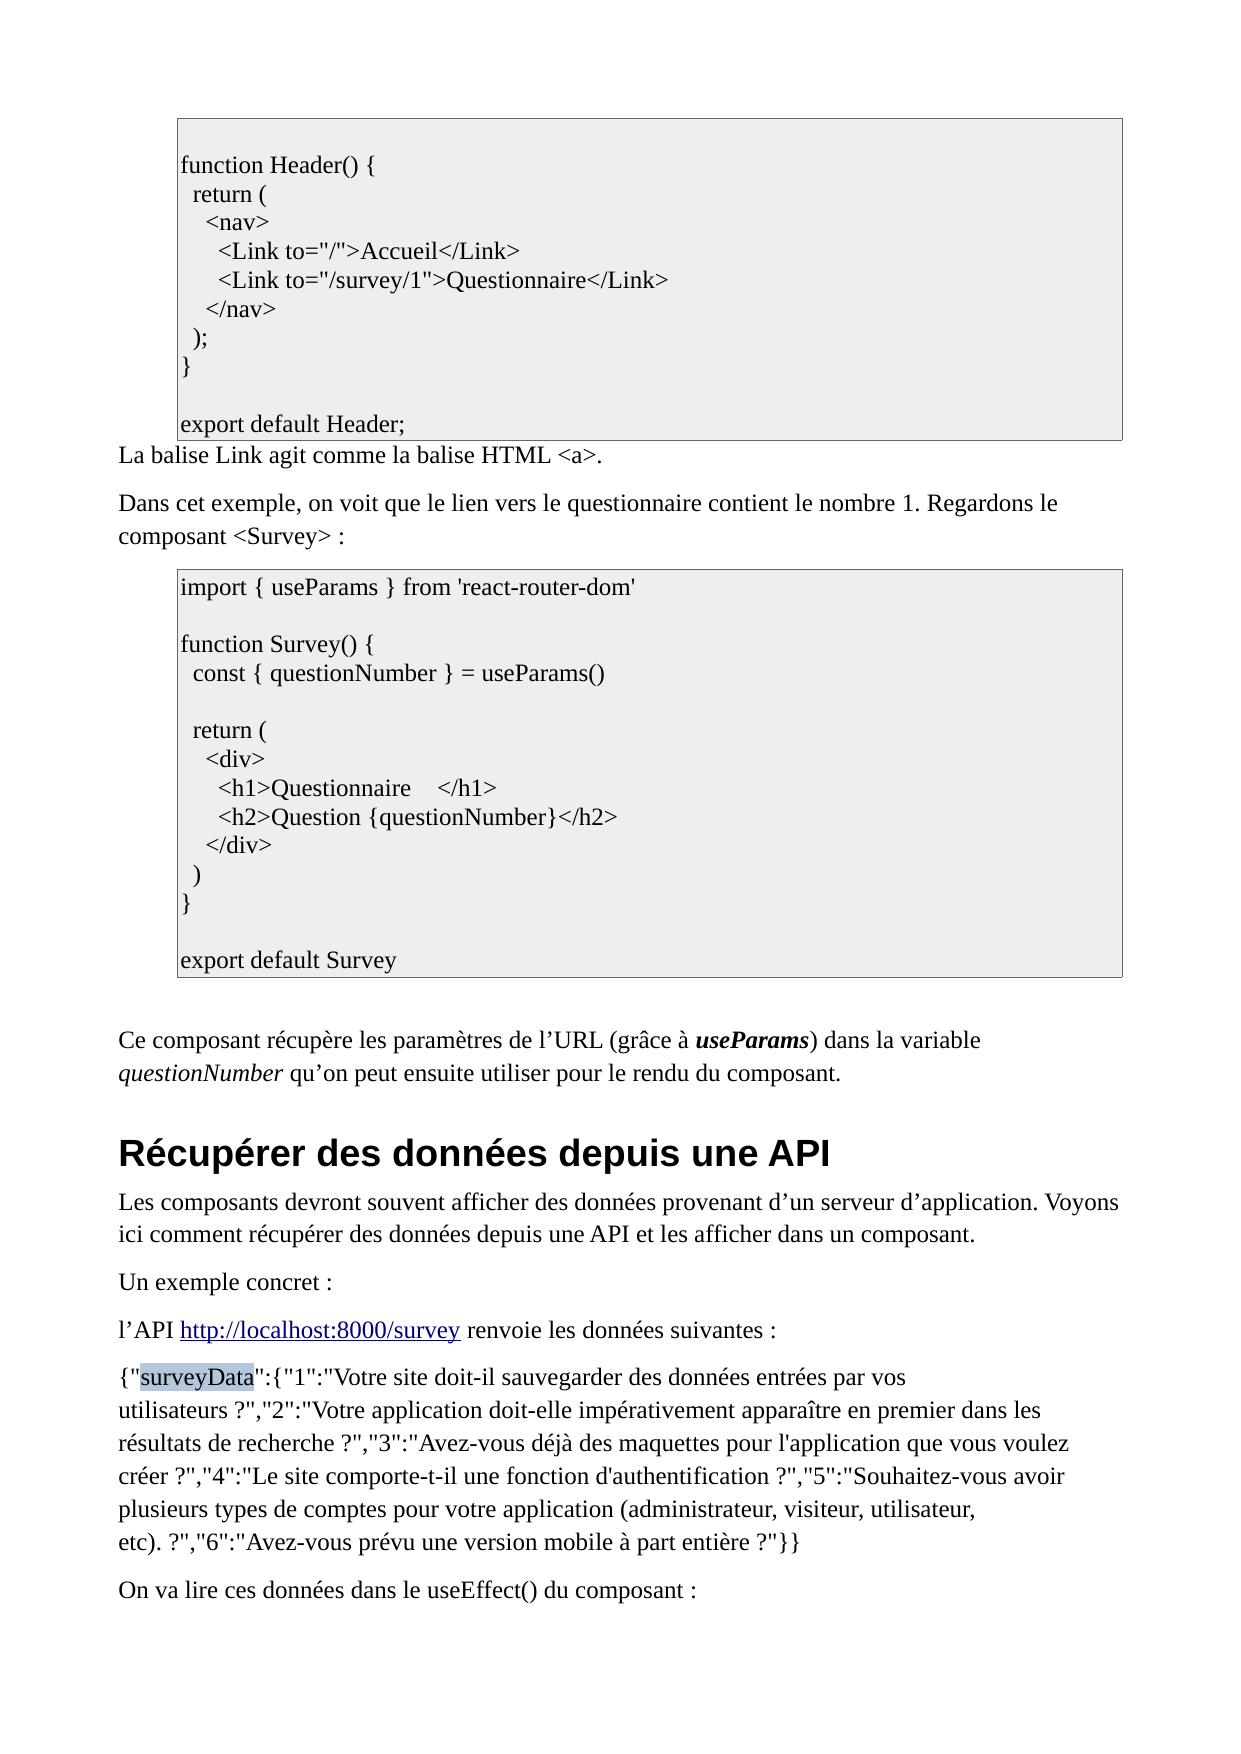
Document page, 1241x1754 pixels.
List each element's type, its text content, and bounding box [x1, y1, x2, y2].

text const { questionNumber } = useParams() [178, 655, 1122, 684]
text <h2>Question {questionNumber}</h2> [178, 799, 1122, 827]
text <Link to="/survey/1">Questionnaire</Link> [178, 262, 1122, 291]
text Les composants devront souvent afficher des données provenant d’un serveur d’application. Voyons ici comment récupérer des données depuis une API et les afficher dans un composant. [118, 1187, 1122, 1248]
text export default Header; [178, 406, 1122, 440]
text return ( [178, 176, 1122, 204]
text Ce composant récupère les paramètres de l’URL (grâce à useParams) dans la variable questionNumber qu’on peut ensuite utiliser pour le rendu du composant. [118, 1025, 1122, 1087]
text l’API http://localhost:8000/survey renvoie les données suivantes : [118, 1315, 1122, 1343]
subtitle Récupérer des données depuis une API [118, 1130, 1122, 1174]
text } [178, 885, 1122, 914]
text {"surveyData":{"1":"Votre site doit-il sauvegarder des données entrées par vos utilisateurs ?","2":"Votre application doit-elle impérativement apparaître en premier dans les résultats de recherche ?","3":"Avez-vous déjà des maquettes pour l'application que vous voulez créer ?","4":"Le site comporte-t-il une fonction d'authentification ?","5":"Souhaitez-vous avoir plusieurs types de comptes pour votre application (administrateur, visiteur, utilisateur, etc). ?","6":"Avez-vous prévu une version mobile à part entière ?"}} [118, 1362, 1122, 1556]
text import { useParams } from 'react-router-dom' [178, 570, 1122, 597]
text Dans cet exemple, on voit que le lien vers le questionnaire contient le nombre 1. Regardons le composant <Survey> : [118, 488, 1122, 550]
text export default Survey [178, 942, 1122, 977]
text Un exemple concret : [118, 1267, 1122, 1296]
text } [178, 348, 1122, 377]
text <Link to="/">Accueil</Link> [178, 233, 1122, 262]
text </nav> [178, 291, 1122, 319]
text ) [178, 856, 1122, 885]
text function Survey() { [178, 626, 1122, 655]
text On va lire ces données dans le useEffect() du composant : [118, 1575, 1122, 1604]
text ); [178, 319, 1122, 348]
text <nav> [178, 204, 1122, 233]
text </div> [178, 827, 1122, 856]
text function Header() { [178, 147, 1122, 176]
text La balise Link agit comme la balise HTML <a>. [118, 440, 1122, 469]
text <h1>Questionnaire 🧮</h1> [178, 770, 1122, 799]
text return ( [178, 712, 1122, 741]
text <div> [178, 741, 1122, 770]
